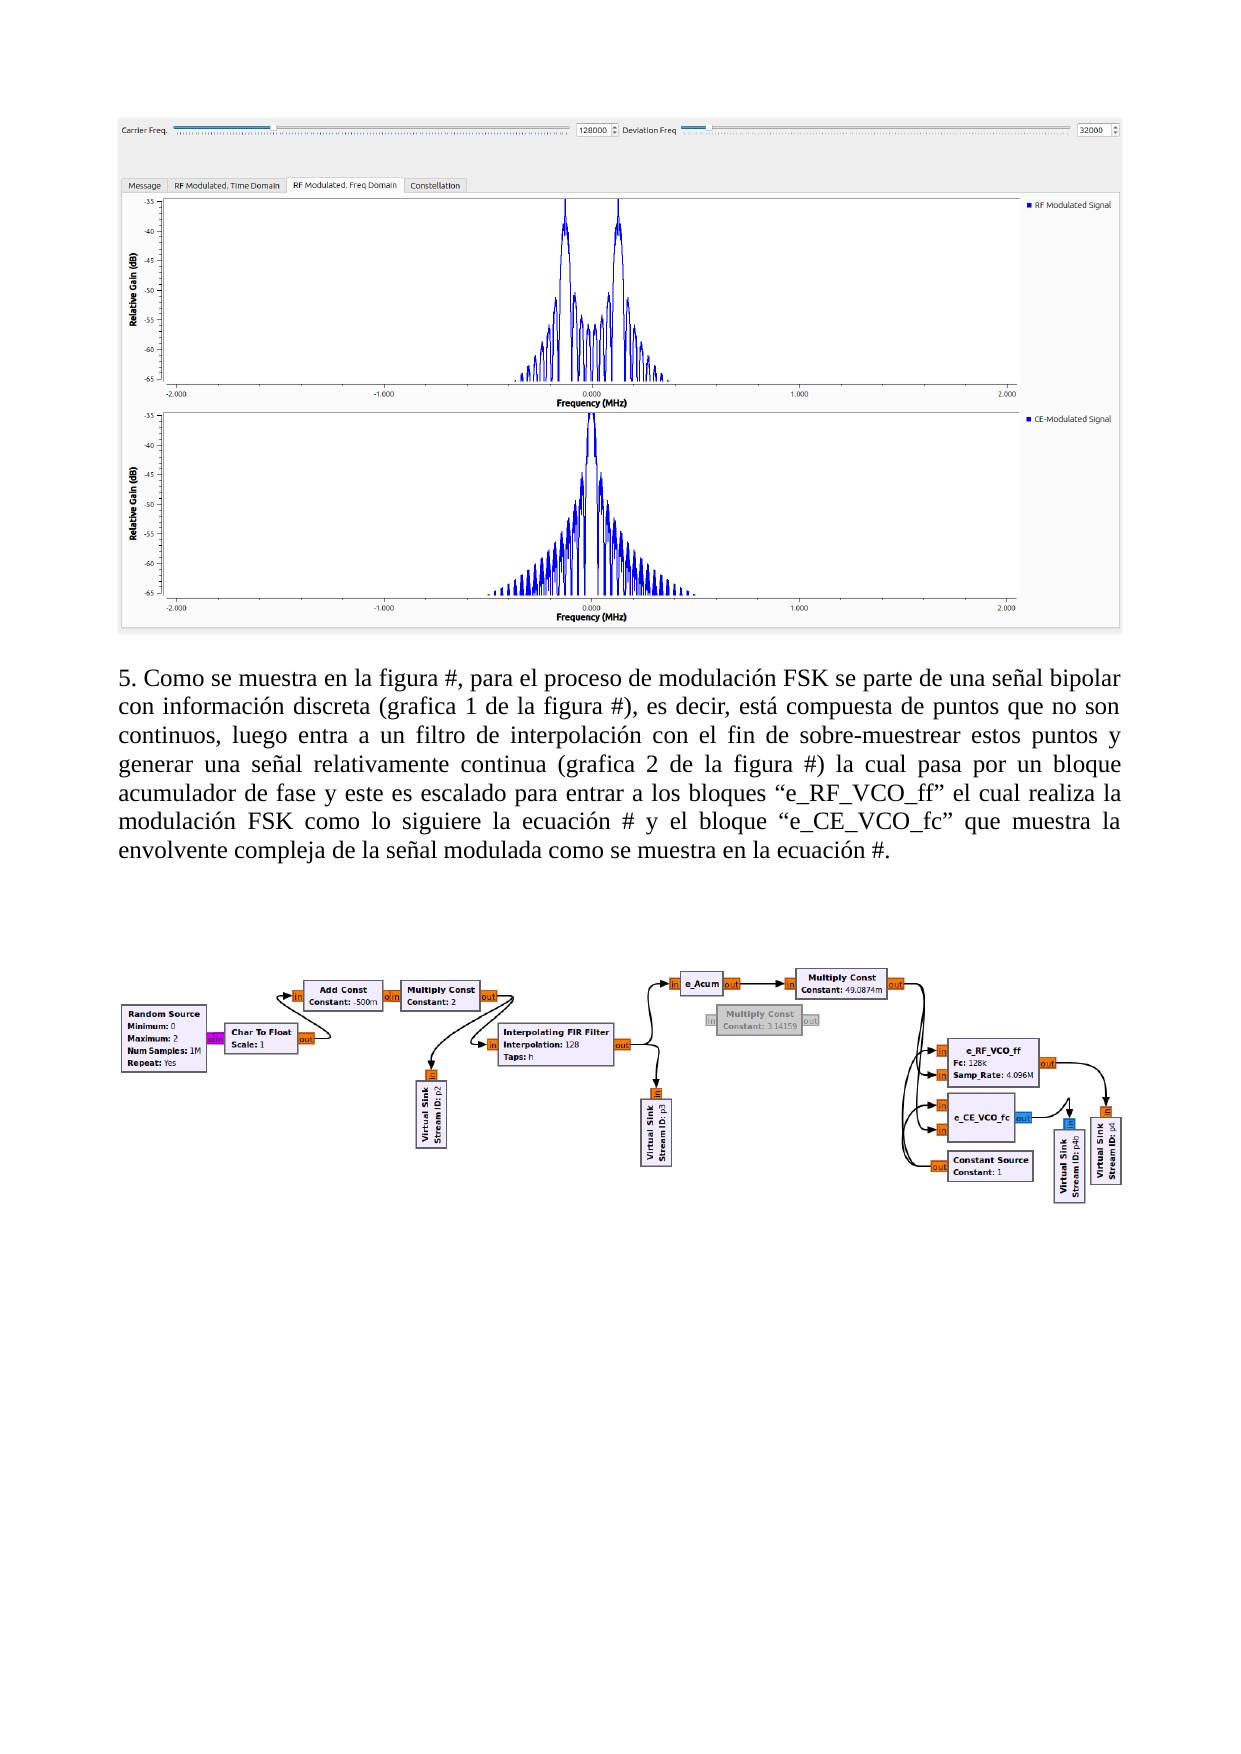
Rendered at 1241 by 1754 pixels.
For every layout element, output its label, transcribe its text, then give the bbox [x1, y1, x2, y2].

picture [118, 118, 1123, 634]
text 5. Como se muestra en la figura #, para el proceso de modulación FSK se parte de una señal bipolar con información discreta (grafica 1 de la figura #), es decir, está compuesta de puntos que no son continuos, luego entra a un filtro de interpolación con el fin de sobre-muestrear estos puntos y generar una señal relativamente continua (grafica 2 de la figura #) la cual pasa por un bloque acumulador de fase y este es escalado para entrar a los bloques “e_RF_VCO_ff” el cual realiza la modulación FSK como lo siguiere la ecuación # y el bloque “e_CE_VCO_fc” que muestra la envolvente compleja de la señal modulada como se muestra en la ecuación #. [118, 663, 1122, 864]
picture [118, 892, 1123, 1286]
